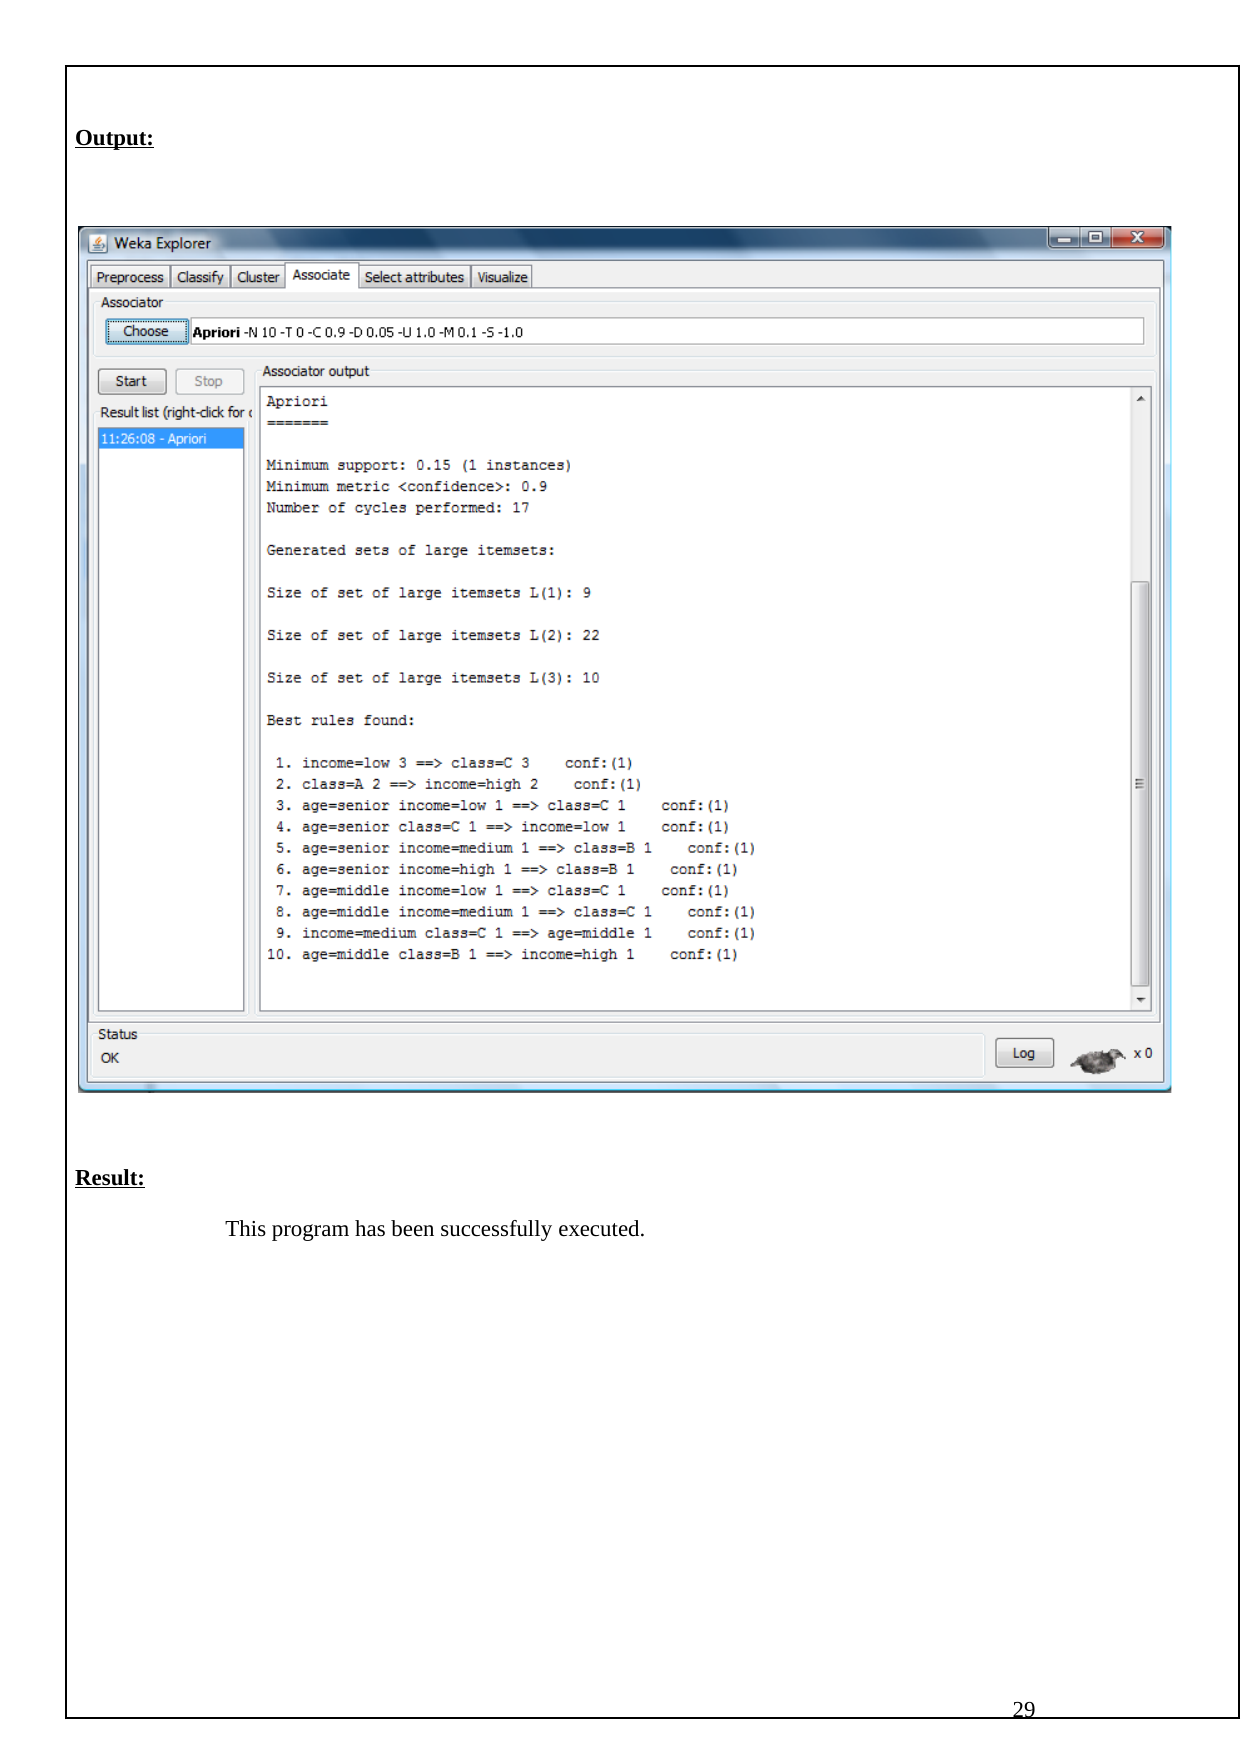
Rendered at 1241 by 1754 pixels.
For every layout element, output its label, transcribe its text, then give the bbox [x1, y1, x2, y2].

text This program has been successfully executed. [225, 1214, 1238, 1241]
text Result: [75, 1164, 1238, 1190]
subtitle Output: [75, 124, 1238, 150]
picture [78, 226, 1172, 1093]
